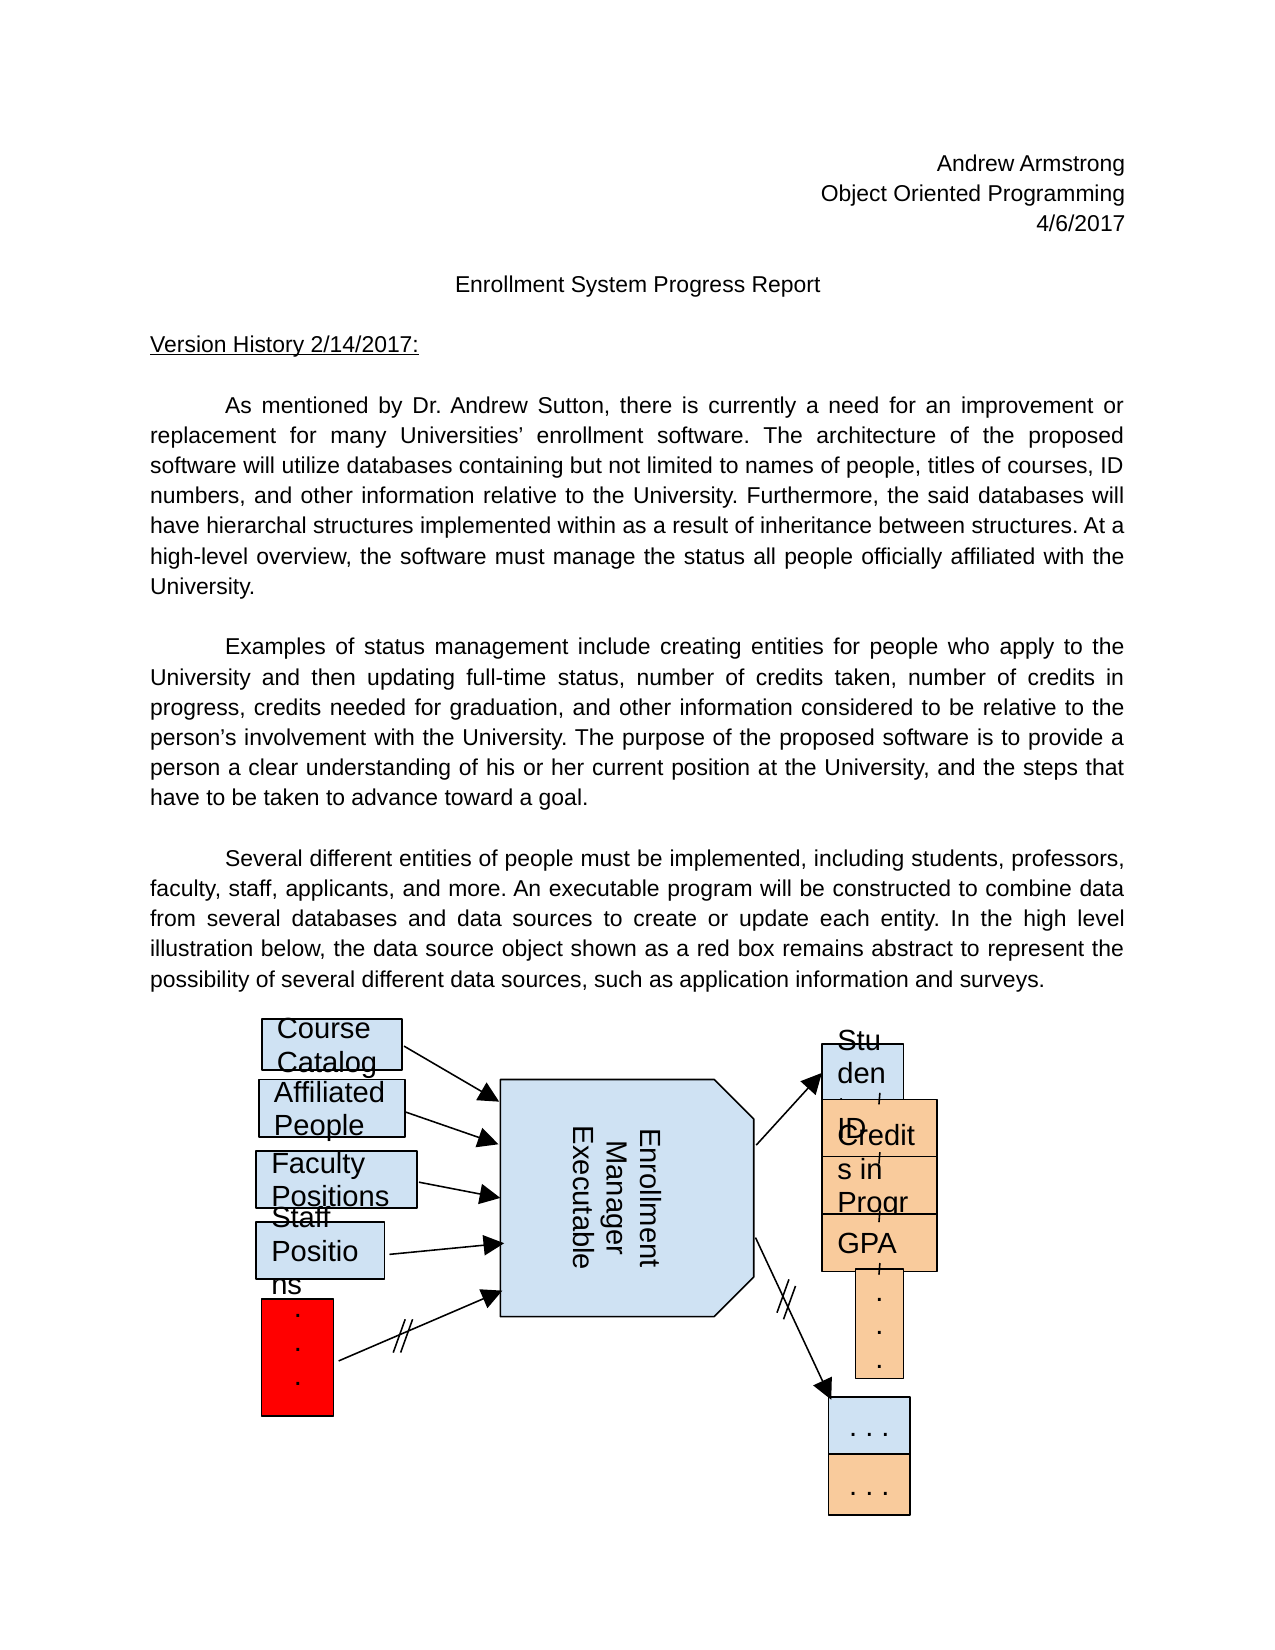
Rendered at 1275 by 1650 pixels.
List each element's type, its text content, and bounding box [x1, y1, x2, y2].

text Enrollment System Progress Report [150, 271, 1125, 297]
text Andrew Armstrong [150, 150, 1125, 176]
text Several different entities of people must be implemented, including students, professors, faculty, staff, applicants, and more. An executable program will be constructed to combine data from several databases and data sources to create or update each entity. In the high level illustration below, the data source object shown as a red box remains abstract to represent the possibility of several different data sources, such as application information and surveys. [150, 845, 1125, 992]
text 4/6/2017 [150, 210, 1125, 237]
text Version History 2/14/2017: [150, 331, 1125, 358]
text Examples of status management include creating entities for people who apply to the University and then updating full-time status, number of credits taken, number of credits in progress, credits needed for graduation, and other information considered to be relative to the person’s involvement with the University. The purpose of the proposed software is to provide a person a clear understanding of his or her current position at the University, and the steps that have to be taken to advance toward a goal. [150, 633, 1125, 811]
text As mentioned by Dr. Andrew Sutton, there is currently a need for an improvement or replacement for many Universities’ enrollment software. The architecture of the proposed software will utilize databases containing but not limited to names of people, titles of courses, ID numbers, and other information relative to the University. Furthermore, the said databases will have hierarchal structures implemented within as a result of inheritance between structures. At a high-level overview, the software must manage the status all people officially affiliated with the University. [150, 392, 1125, 599]
text Object Oriented Programming [150, 180, 1125, 207]
